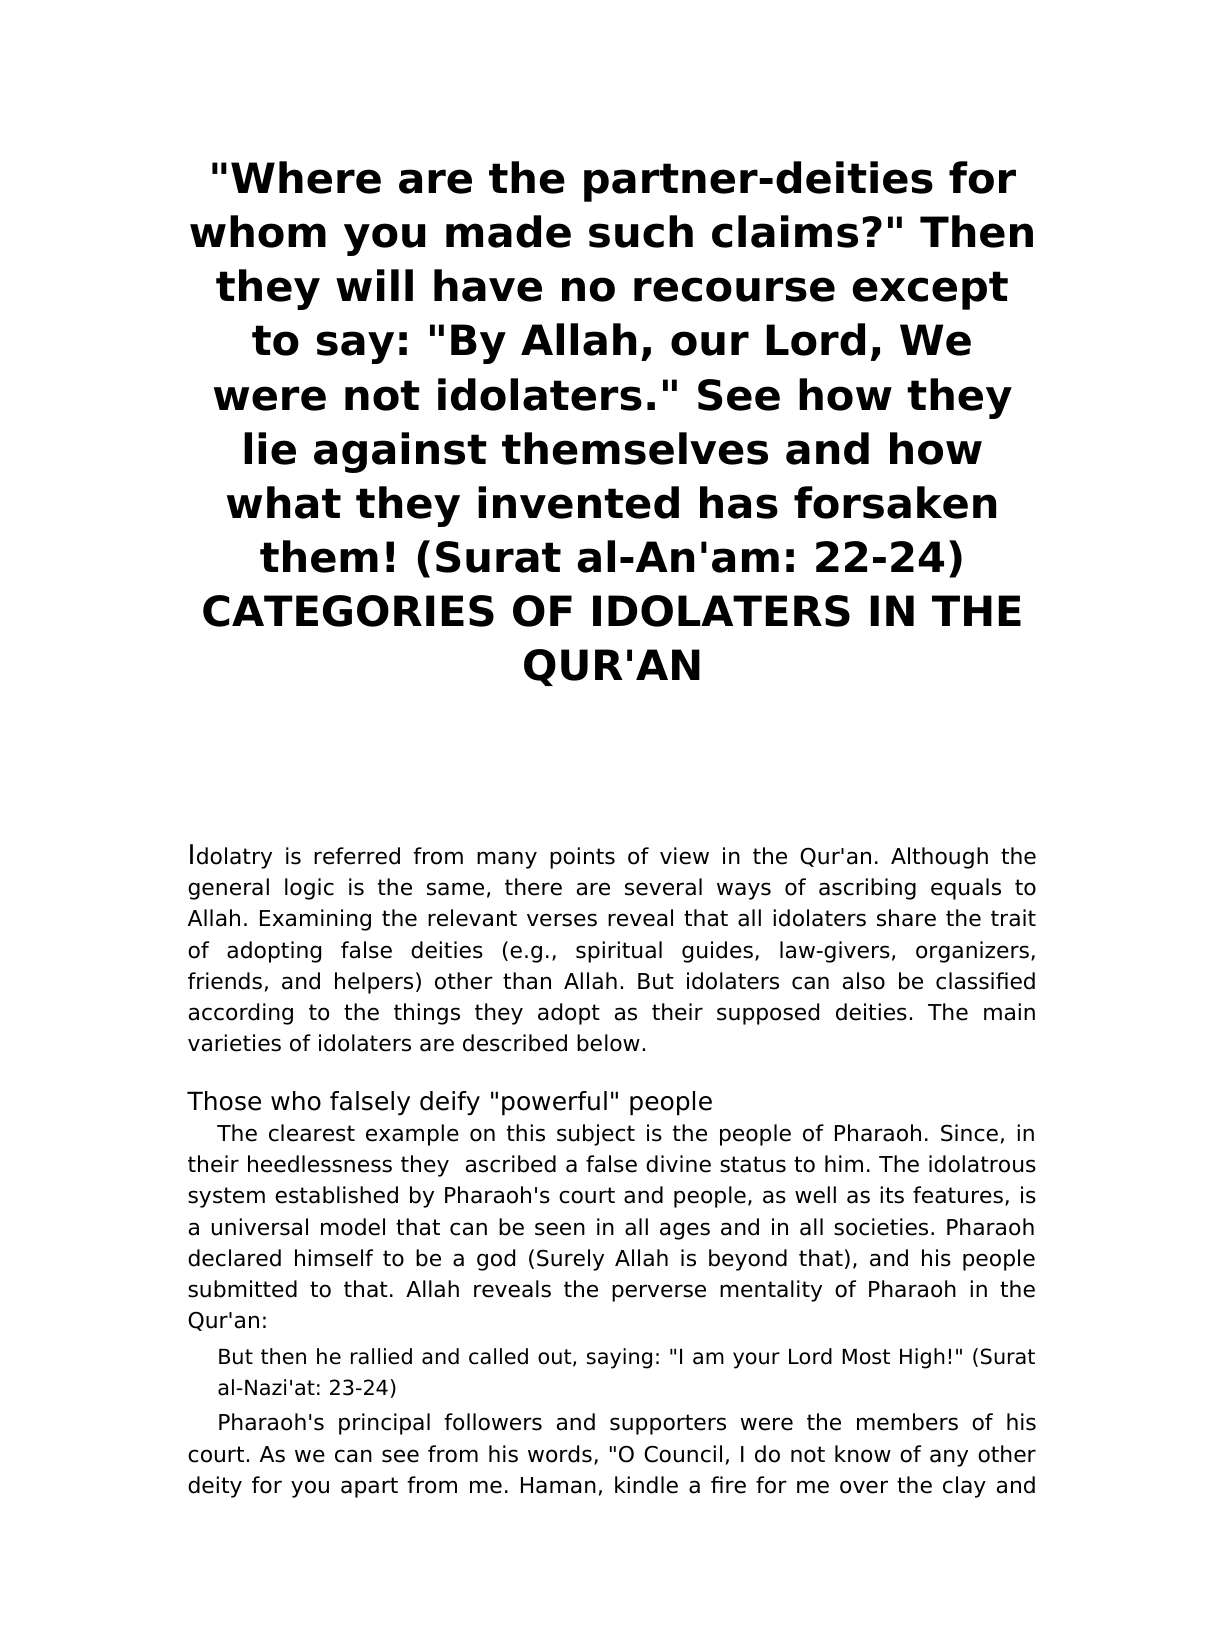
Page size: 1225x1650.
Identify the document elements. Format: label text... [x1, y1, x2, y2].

text "Where are the partner-deities for whom you made such claims?" Then they will have no recourse except to say: "By Allah, our Lord, We were not idolaters." See how they lie against themselves and how what they invented has forsaken them! (Surat al-An'am: 22-24) CATEGORIES OF IDOLATERS IN THE QUR'AN [187, 150, 1037, 692]
text The clearest example on this subject is the people of Pharaoh. Since, in their heedlessness they ascribed a false divine status to him. The idolatrous system established by Pharaoh's court and people, as well as its features, is a universal model that can be seen in all ages and in all societies. Pharaoh declared himself to be a god (Surely Allah is beyond that), and his people submitted to that. Allah reveals the perverse mentality of Pharaoh in the Qur'an: [187, 1116, 1037, 1335]
subtitle Those who falsely deify "powerful" people [187, 1087, 1037, 1116]
text Idolatry is referred from many points of view in the Qur'an. Although the general logic is the same, there are several ways of ascribing equals to Allah. Examining the relevant verses reveal that all idolaters share the trait of adopting false deities (e.g., spiritual guides, law-givers, organizers, friends, and helpers) other than Allah. But idolaters can also be classified according to the things they adopt as their supposed deities. The main varieties of idolaters are described below. [187, 839, 1037, 1058]
text But then he rallied and called out, saying: "I am your Lord Most High!" (Surat al-Nazi'at: 23-24) [217, 1339, 1037, 1402]
text Pharaoh's principal followers and supporters were the members of his court. As we can see from his words, "O Council, I do not know of any other deity for you apart from me. Haman, kindle a fire for me over the clay and [187, 1406, 1037, 1499]
